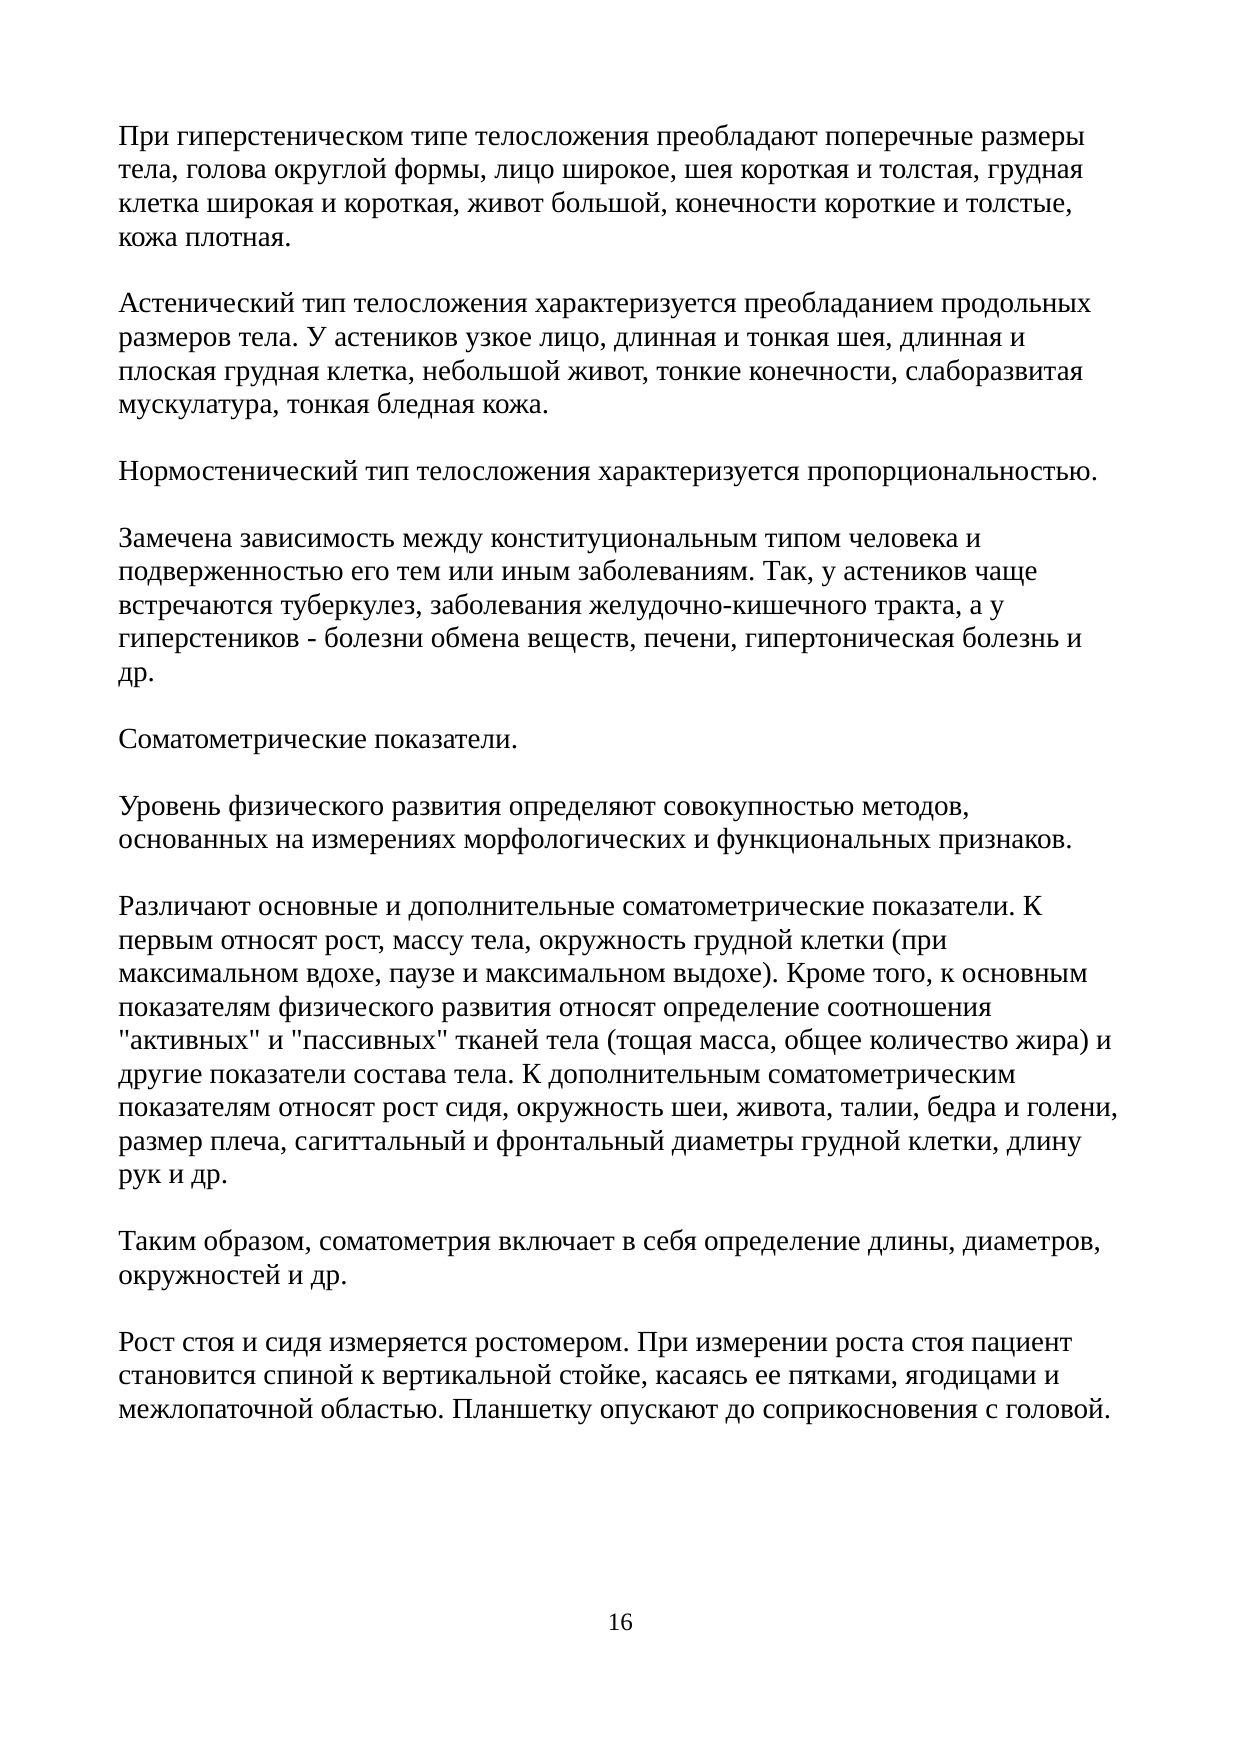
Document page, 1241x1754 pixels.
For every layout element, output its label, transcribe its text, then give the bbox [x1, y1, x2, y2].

subtitle Нормостенический тип телосложения характеризуется пропорциональностью. [118, 453, 1122, 487]
subtitle Соматометрические показатели. [118, 721, 1122, 754]
subtitle Замечена зависимость между конституциональным типом человека и подверженностью его тем или иным заболеваниям. Так, у астеников чаще встречаются туберкулез, заболевания желудочно-кишечного тракта, а у гиперстеников - болезни обмена веществ, печени, гипертоническая болезнь и др. [118, 520, 1122, 688]
subtitle Рост стоя и сидя измеряется ростомером. При измерении роста стоя пациент становится спиной к вертикальной стойке, касаясь ее пятками, ягодицами и межлопаточной областью. Планшетку опускают до соприкосновения с головой. [118, 1324, 1122, 1424]
subtitle Различают основные и дополнительные соматометрические показатели. К первым относят рост, массу тела, окружность грудной клетки (при максимальном вдохе, паузе и максимальном выдохе). Кроме того, к основным показателям физического развития относят определение соотношения "активных" и "пассивных" тканей тела (тощая масса, общее количество жира) и другие показатели состава тела. К дополнительным соматометрическим показателям относят рост сидя, окружность шеи, живота, талии, бедра и голени, размер плеча, сагиттальный и фронтальный диаметры грудной клетки, длину рук и др. [118, 888, 1122, 1190]
subtitle Астенический тип телосложения характеризуется преобладанием продольных размеров тела. У астеников узкое лицо, длинная и тонкая шея, длинная и плоская грудная клетка, небольшой живот, тонкие конечности, слаборазвитая мускулатура, тонкая бледная кожа. [118, 286, 1122, 420]
subtitle Таким образом, соматометрия включает в себя определение длины, диаметров, окружностей и др. [118, 1223, 1122, 1291]
subtitle Уровень физического развития определяют совокупностью методов, основанных на измерениях морфологических и функциональных признаков. [118, 788, 1122, 855]
subtitle При гиперстеническом типе телосложения преобладают поперечные размеры тела, голова округлой формы, лицо широкое, шея короткая и толстая, грудная клетка широкая и короткая, живот большой, конечности короткие и толстые, кожа плотная. [118, 118, 1122, 252]
